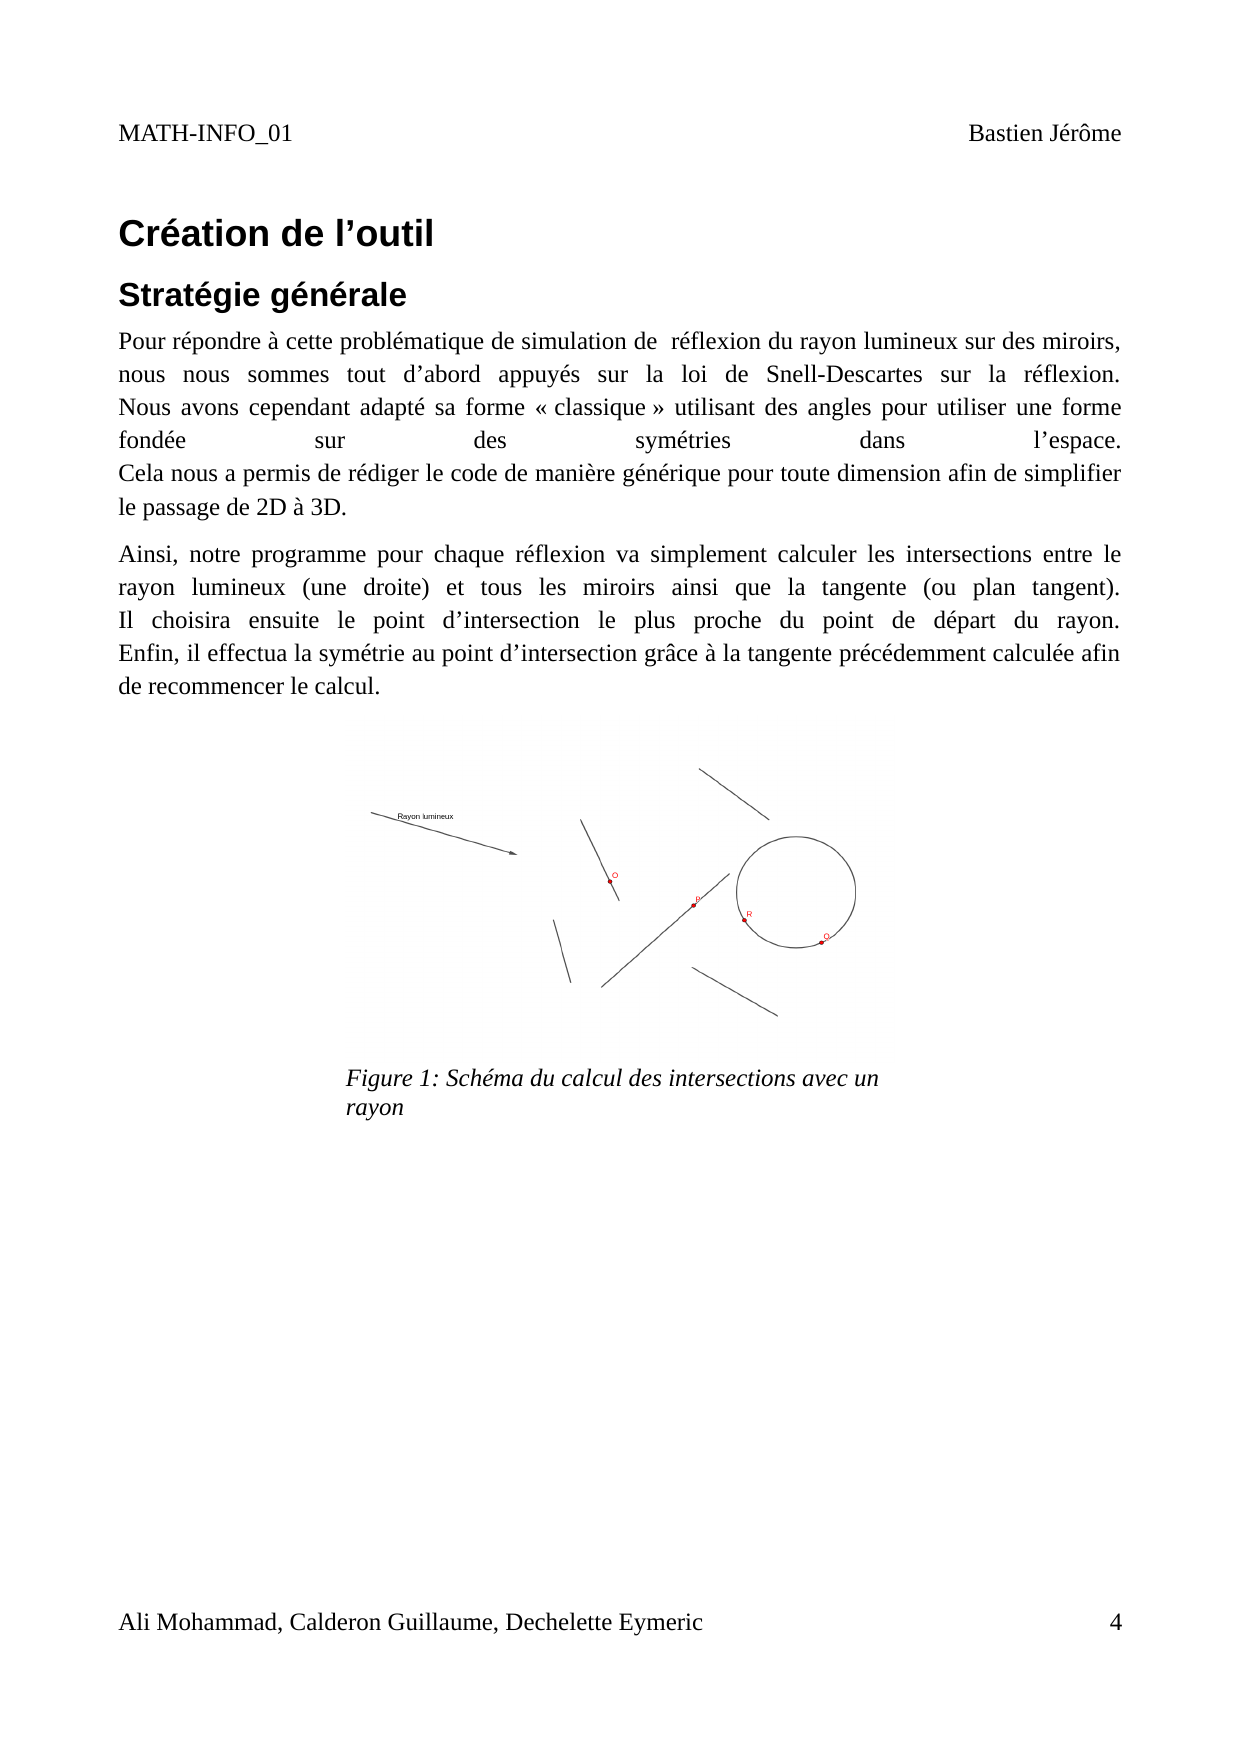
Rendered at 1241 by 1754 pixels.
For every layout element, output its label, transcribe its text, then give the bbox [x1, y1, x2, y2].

text Ainsi, notre programme pour chaque réflexion va simplement calculer les intersections entre le rayon lumineux (une droite) et tous les miroirs ainsi que la tangente (ou plan tangent). Il choisira ensuite le point d’intersection le plus proche du point de départ du rayon. Enfin, il effectua la symétrie au point d’intersection grâce à la tangente précédemment calculée afin de recommencer le calcul. [118, 539, 1122, 700]
picture [345, 715, 895, 1063]
subtitle Stratégie générale [118, 276, 1122, 314]
subtitle Création de l’outil [118, 212, 1122, 255]
text Figure 1: Schéma du calcul des intersections avec un rayon [346, 1063, 894, 1120]
text Pour répondre à cette problématique de simulation de réflexion du rayon lumineux sur des miroirs, nous nous sommes tout d’abord appuyés sur la loi de Snell-Descartes sur la réflexion. Nous avons cependant adapté sa forme « classique » utilisant des angles pour utiliser une forme fondée sur des symétries dans l’espace. Cela nous a permis de rédiger le code de manière générique pour toute dimension afin de simplifier le passage de 2D à 3D. [118, 326, 1122, 520]
